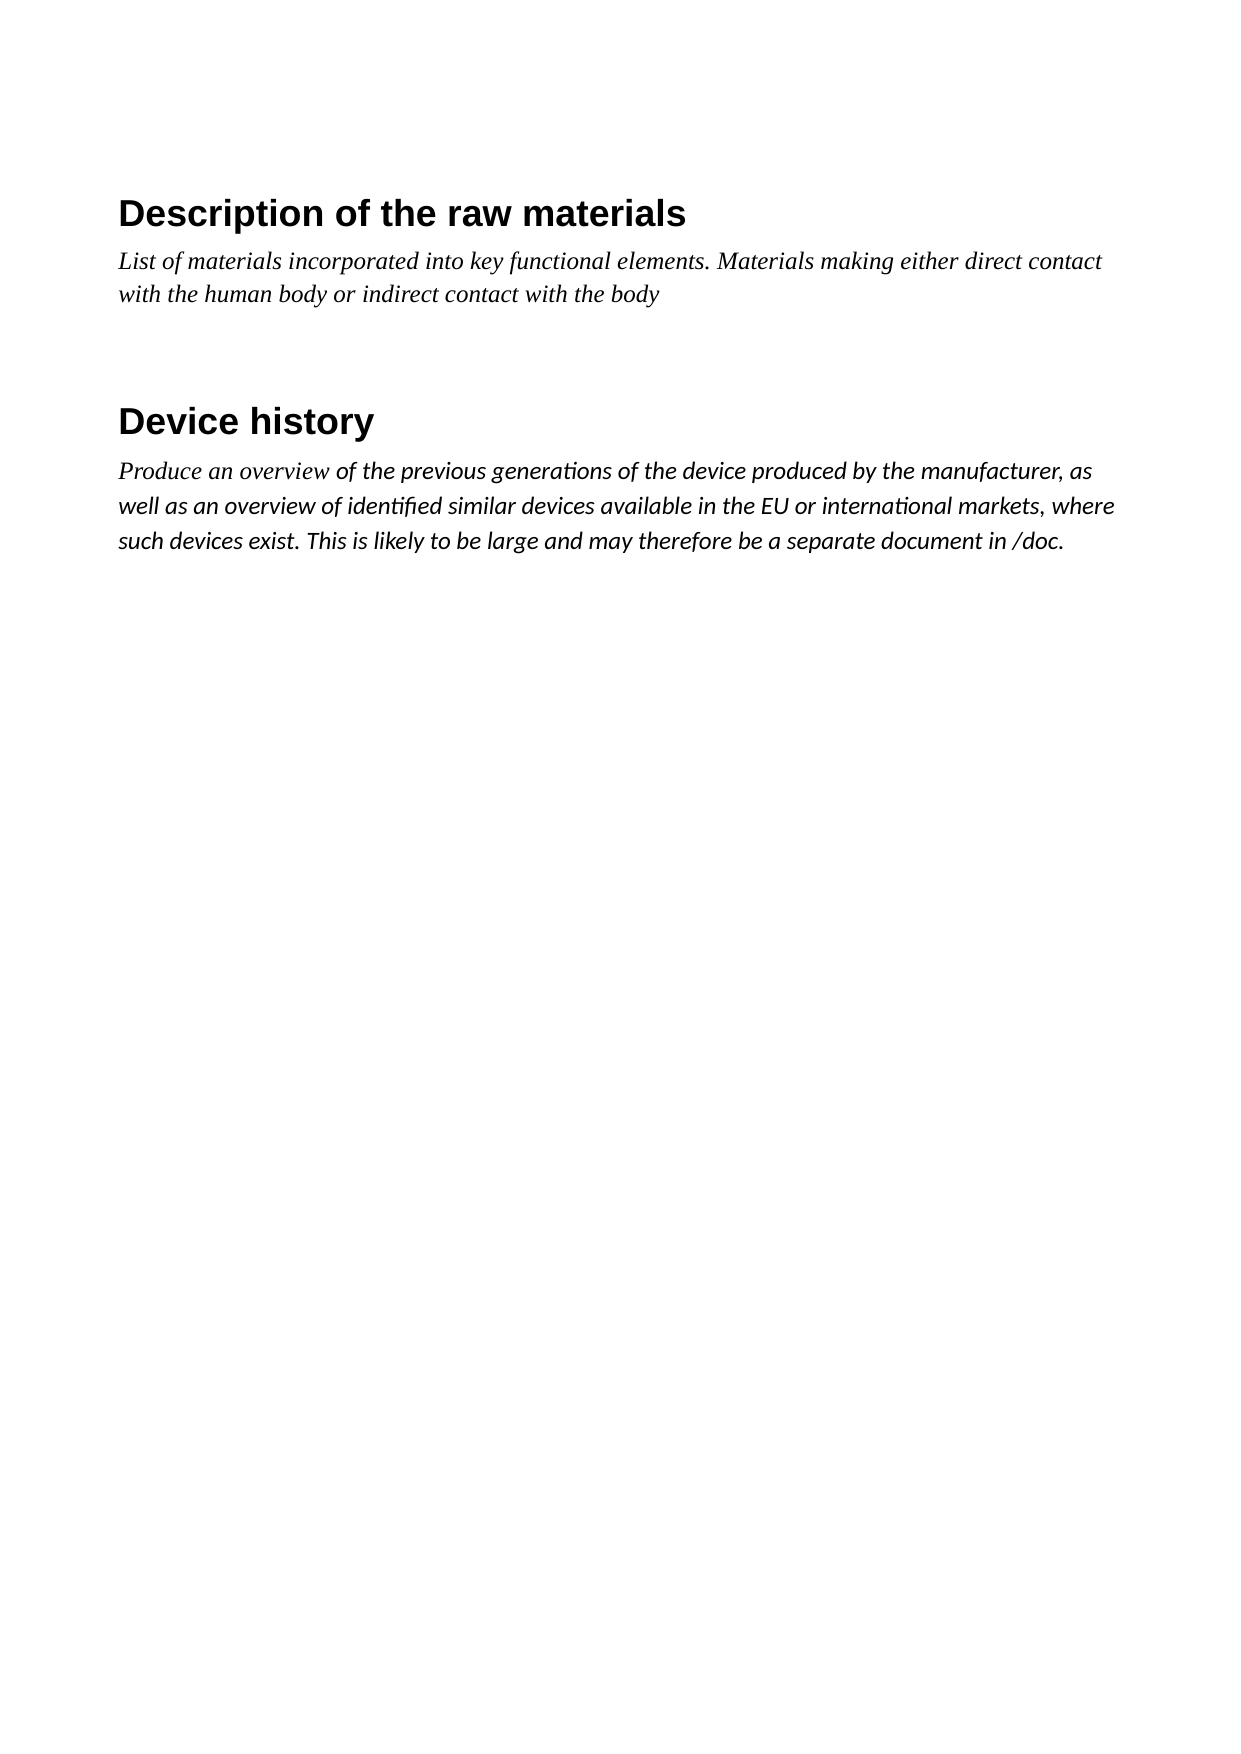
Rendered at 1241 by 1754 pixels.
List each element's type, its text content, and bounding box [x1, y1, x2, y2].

subtitle Device history [118, 399, 1122, 443]
text Produce an overview of the previous generations of the device produced by the manufacturer, as well as an overview of identified similar devices available in the EU or international markets, where such devices exist. This is likely to be large and may therefore be a separate document in /doc. [118, 455, 1122, 556]
text List of materials incorporated into key functional elements. Materials making either direct contact with the human body or indirect contact with the body [118, 246, 1122, 308]
subtitle Description of the raw materials [118, 191, 1122, 234]
